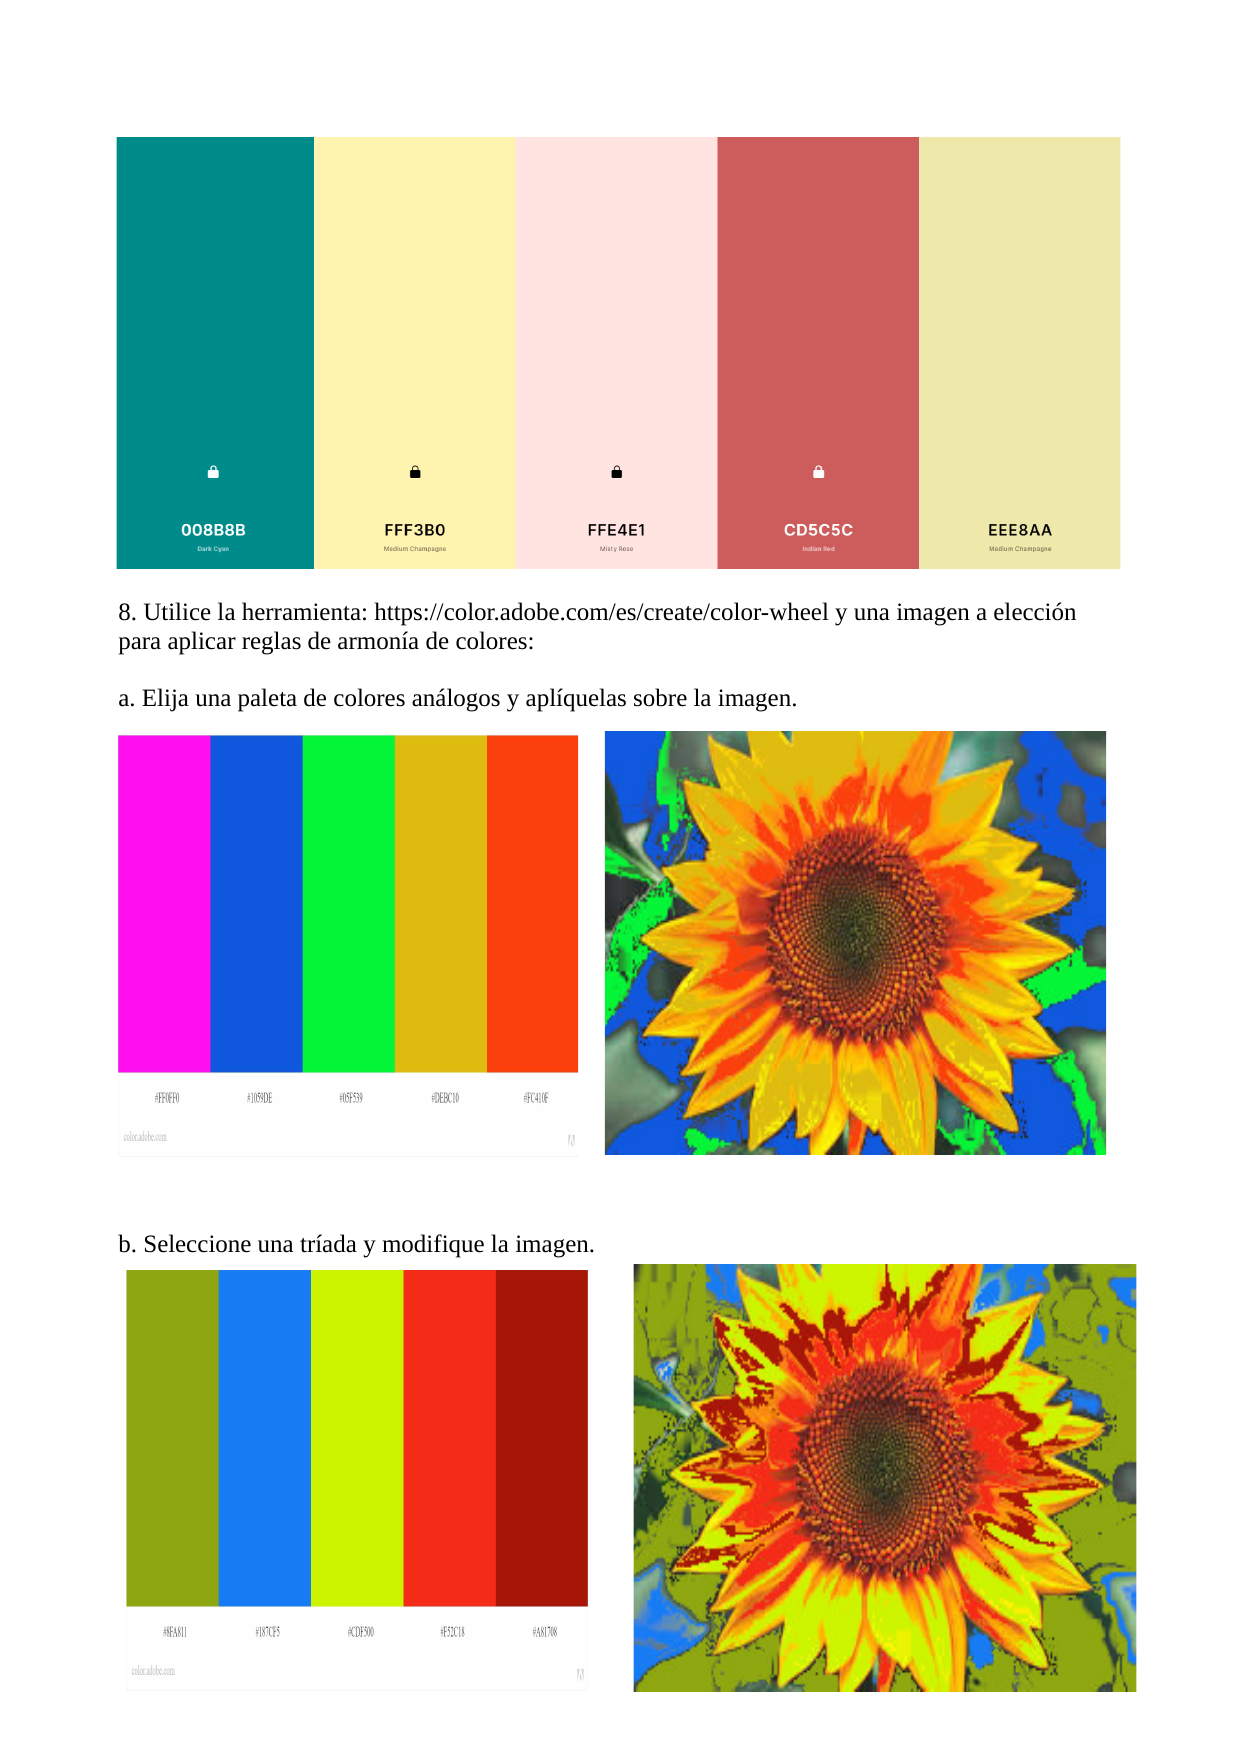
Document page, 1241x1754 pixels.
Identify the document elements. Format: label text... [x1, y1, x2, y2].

text 8. Utilice la herramienta: https://color.adobe.com/es/create/color-wheel y una imagen a elección para aplicar reglas de armonía de colores: [118, 597, 1122, 654]
picture [604, 731, 1107, 1155]
text b. Seleccione una tríada y modifique la imagen. [118, 1229, 1122, 1258]
text a. Elija una paleta de colores análogos y aplíquelas sobre la imagen. [118, 683, 1122, 712]
picture [116, 137, 1121, 569]
picture [126, 1270, 588, 1691]
picture [118, 735, 579, 1157]
picture [633, 1264, 1137, 1692]
